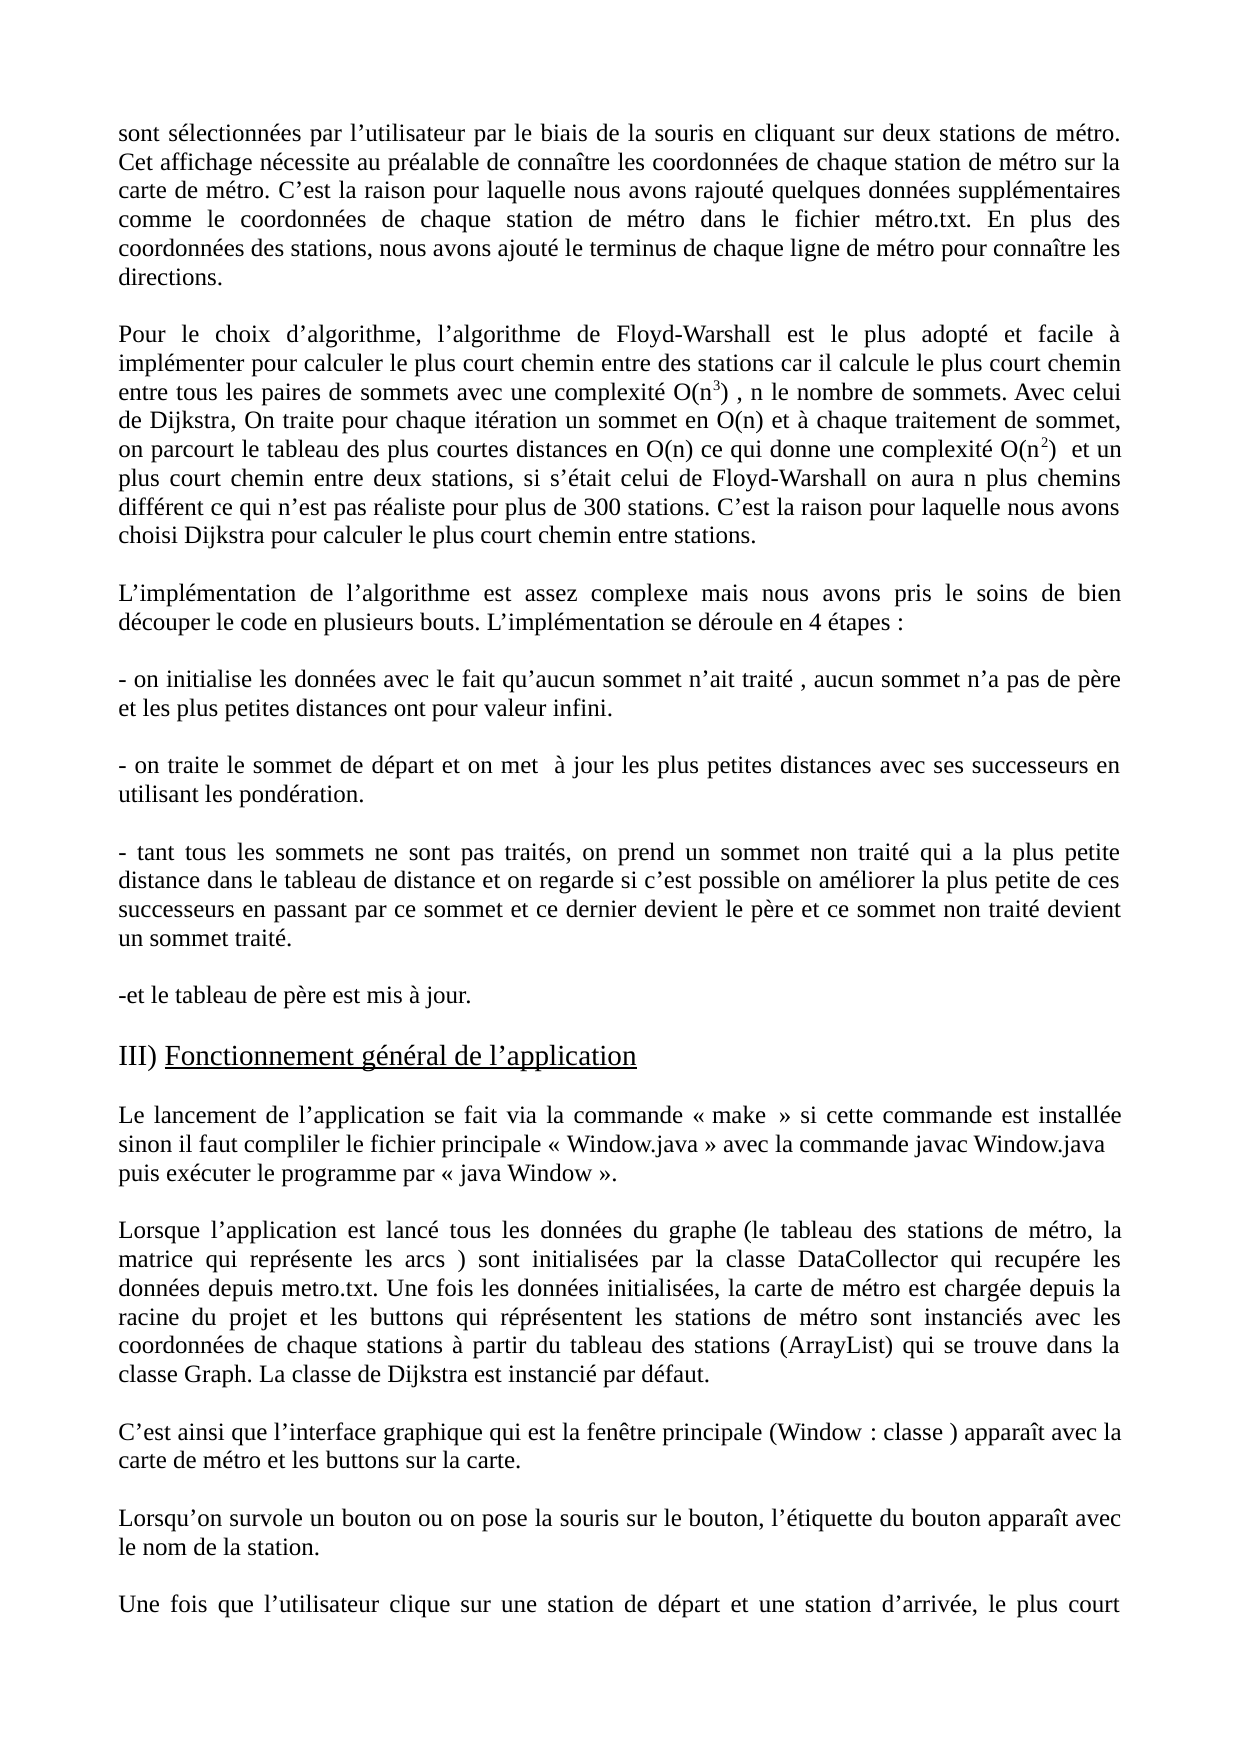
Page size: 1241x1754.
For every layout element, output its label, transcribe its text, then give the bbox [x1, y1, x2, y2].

text sont sélectionnées par l’utilisateur par le biais de la souris en cliquant sur deux stations de métro. Cet affichage nécessite au préalable de connaître les coordonnées de chaque station de métro sur la carte de métro. C’est la raison pour laquelle nous avons rajouté quelques données supplémentaires comme le coordonnées de chaque station de métro dans le fichier métro.txt. En plus des coordonnées des stations, nous avons ajouté le terminus de chaque ligne de métro pour connaître les directions. [118, 118, 1122, 291]
text C’est ainsi que l’interface graphique qui est la fenêtre principale (Window : classe ) apparaît avec la carte de métro et les buttons sur la carte. [118, 1417, 1122, 1474]
text III) Fonctionnement général de l’application [118, 1038, 1122, 1072]
text L’implémentation de l’algorithme est assez complexe mais nous avons pris le soins de bien découper le code en plusieurs bouts. L’implémentation se déroule en 4 étapes : [118, 578, 1122, 636]
text Lorsque l’application est lancé tous les données du graphe (le tableau des stations de métro, la matrice qui représente les arcs ) sont initialisées par la classe DataCollector qui recupére les données depuis metro.txt. Une fois les données initialisées, la carte de métro est chargée depuis la racine du projet et les buttons qui réprésentent les stations de métro sont instanciés avec les coordonnées de chaque stations à partir du tableau des stations (ArrayList) qui se trouve dans la classe Graph. La classe de Dijkstra est instancié par défaut. [118, 1215, 1122, 1388]
text Lorsqu’on survole un bouton ou on pose la souris sur le bouton, l’étiquette du bouton apparaît avec le nom de la station. [118, 1503, 1122, 1560]
text - on traite le sommet de départ et on met à jour les plus petites distances avec ses successeurs en utilisant les pondération. [118, 751, 1122, 808]
text Une fois que l’utilisateur clique sur une station de départ et une station d’arrivée, le plus court [118, 1589, 1122, 1618]
text - on initialise les données avec le fait qu’aucun sommet n’ait traité , aucun sommet n’a pas de père et les plus petites distances ont pour valeur infini. [118, 664, 1122, 722]
text Le lancement de l’application se fait via la commande « make » si cette commande est installée sinon il faut compliler le fichier principale « Window.java » avec la commande javac Window.java [118, 1100, 1122, 1158]
text - tant tous les sommets ne sont pas traités, on prend un sommet non traité qui a la plus petite distance dans le tableau de distance et on regarde si c’est possible on améliorer la plus petite de ces successeurs en passant par ce sommet et ce dernier devient le père et ce sommet non traité devient un sommet traité. [118, 837, 1122, 952]
text -et le tableau de père est mis à jour. [118, 981, 1122, 1009]
text Pour le choix d’algorithme, l’algorithme de Floyd-Warshall est le plus adopté et facile à implémenter pour calculer le plus court chemin entre des stations car il calcule le plus court chemin entre tous les paires de sommets avec une complexité O(n3) , n le nombre de sommets. Avec celui de Dijkstra, On traite pour chaque itération un sommet en O(n) et à chaque traitement de sommet, on parcourt le tableau des plus courtes distances en O(n) ce qui donne une complexité O(n2) et un plus court chemin entre deux stations, si s’était celui de Floyd-Warshall on aura n plus chemins différent ce qui n’est pas réaliste pour plus de 300 stations. C’est la raison pour laquelle nous avons choisi Dijkstra pour calculer le plus court chemin entre stations. [118, 319, 1122, 549]
text puis exécuter le programme par « java Window ». [118, 1158, 1122, 1187]
